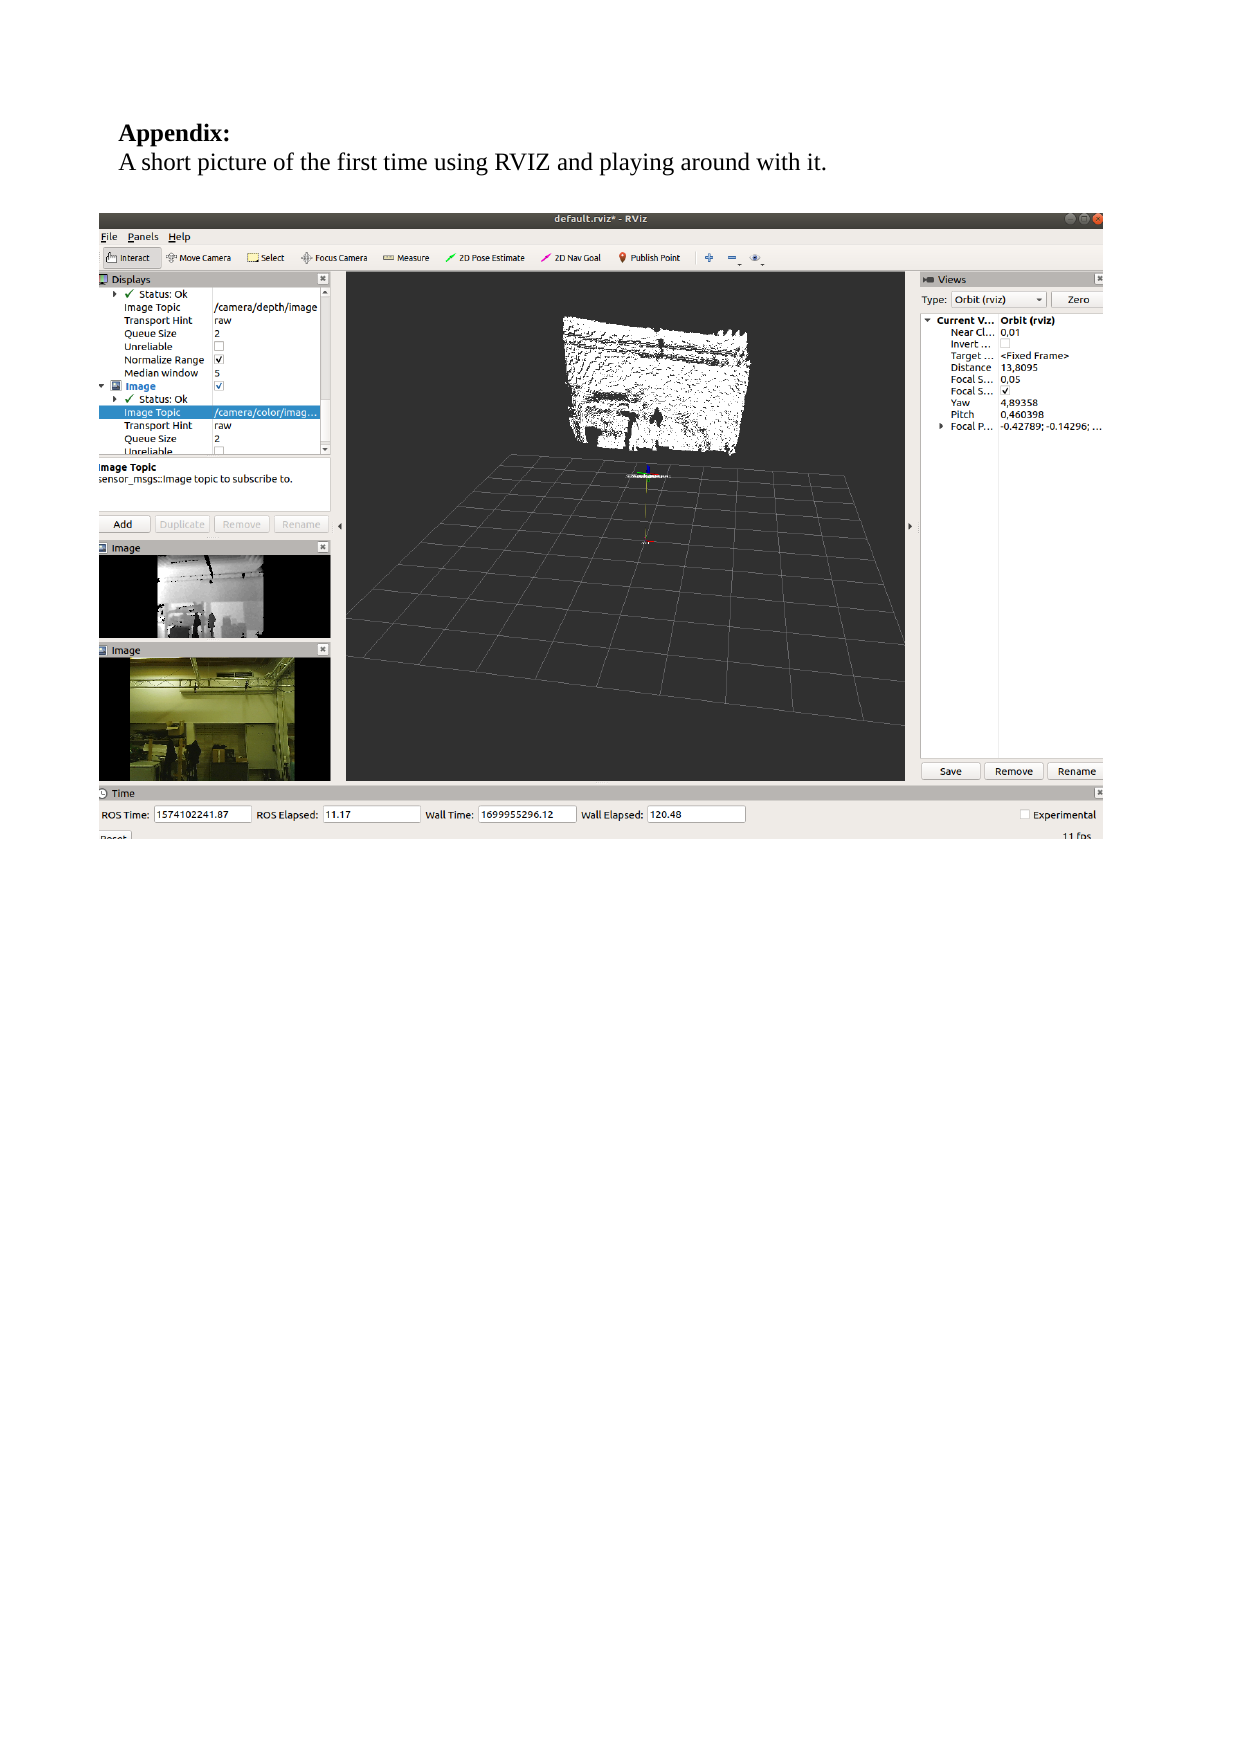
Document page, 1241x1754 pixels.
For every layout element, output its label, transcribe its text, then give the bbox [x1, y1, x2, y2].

text Appendix: [118, 118, 1122, 147]
picture [99, 213, 1103, 839]
text A short picture of the first time using RVIZ and playing around with it. [118, 147, 1122, 176]
